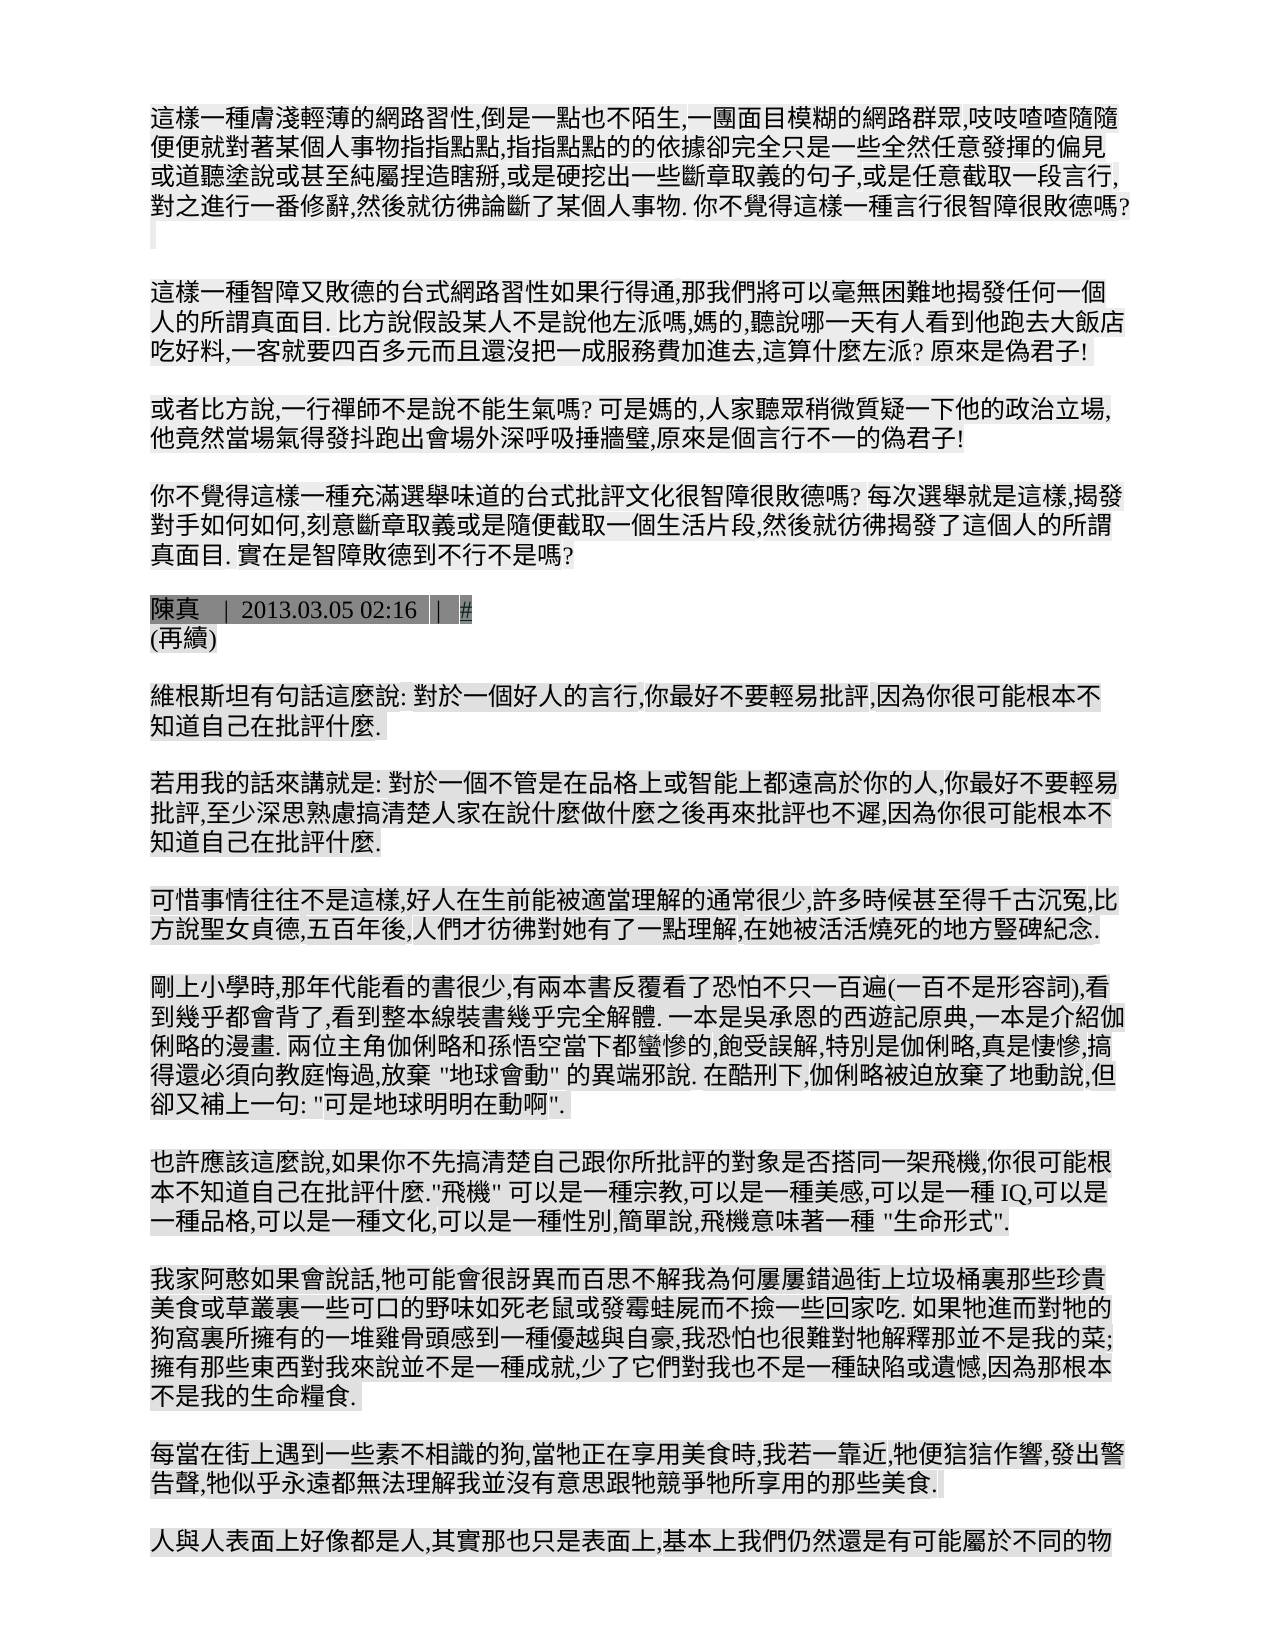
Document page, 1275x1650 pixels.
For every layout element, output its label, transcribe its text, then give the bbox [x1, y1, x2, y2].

text 陳真 | 2013.03.05 02:16 | # [150, 595, 1125, 624]
text (再續) 維根斯坦有句話這麼說: 對於一個好人的言行,你最好不要輕易批評,因為你很可能根本不知道自己在批評什麼. 若用我的話來講就是: 對於一個不管是在品格上或智能上都遠高於你的人,你最好不要輕易批評,至少深思熟慮搞清楚人家在說什麼做什麼之後再來批評也不遲,因為你很可能根本不知道自己在批評什麼. 可惜事情往往不是這樣,好人在生前能被適當理解的通常很少,許多時候甚至得千古沉冤,比方說聖女貞德,五百年後,人們才彷彿對她有了一點理解,在她被活活燒死的地方豎碑紀念. 剛上小學時,那年代能看的書很少,有兩本書反覆看了恐怕不只一百遍(一百不是形容詞),看到幾乎都會背了,看到整本線裝書幾乎完全解體. 一本是吳承恩的西遊記原典,一本是介紹伽俐略的漫畫. 兩位主角伽俐略和孫悟空當下都蠻慘的,飽受誤解,特別是伽俐略,真是悽慘,搞得還必須向教庭悔過,放棄 "地球會動" 的異端邪說. 在酷刑下,伽俐略被迫放棄了地動說,但卻又補上一句: "可是地球明明在動啊". 也許應該這麼說,如果你不先搞清楚自己跟你所批評的對象是否搭同一架飛機,你很可能根本不知道自己在批評什麼."飛機" 可以是一種宗教,可以是一種美感,可以是一種IQ,可以是一種品格,可以是一種文化,可以是一種性別,簡單說,飛機意味著一種 "生命形式". 我家阿憨如果會說話,牠可能會很訝異而百思不解我為何屢屢錯過街上垃圾桶裏那些珍貴美食或草叢裏一些可口的野味如死老鼠或發霉蛙屍而不撿一些回家吃. 如果牠進而對牠的狗窩裏所擁有的一堆雞骨頭感到一種優越與自豪,我恐怕也很難對牠解釋那並不是我的菜;擁有那些東西對我來說並不是一種成就,少了它們對我也不是一種缺陷或遺憾,因為那根本不是我的生命糧食. 每當在街上遇到一些素不相識的狗,當牠正在享用美食時,我若一靠近,牠便狺狺作響,發出警告聲,牠似乎永遠都無法理解我並沒有意思跟牠競爭牠所享用的那些美食. 人與人表面上好像都是人,其實那也只是表面上,基本上我們仍然還是有可能屬於不同的物 [150, 624, 1125, 1557]
text 同學,你的留言被哈巴狗擋在後台,我剛剛才看見. 事實上我這幾篇沒有針對性的留言也已經回應了你的批評,只是我並沒有企圖想說服你或說服任何一個人,畢竟一個人坐哪架飛機決定了他的視野和品味. 我一直懷疑 "說服" 這麼一回事,我比較相信呼吸同一種空氣的人自然會感受到同樣一種氣息,你很難說服一個覺得花香宛如屁味的人會因為你的說服而喜歡花. 一個人如果他 """""真的""""" 在乎某件事,那他自然就會對他所宣稱關注的人事物長期形成一種適當的理解,而不會一下子覺得某人是混蛋,看到某個留言之後又突然改變想法了,然後又看到另一個留言之後又突然認為某人是混蛋. 這其實只意味著你一點也不在乎你所要說的話以及你所指涉或指控的人事物. 這樣一種膚淺輕薄的網路習性,倒是一點也不陌生,一團面目模糊的網路群眾,吱吱喳喳隨隨便便就對著某個人事物指指點點,指指點點的的依據卻完全只是一些全然任意發揮的偏見或道聽塗說或甚至純屬捏造瞎掰,或是硬挖出一些斷章取義的句子,或是任意截取一段言行,對之進行一番修辭,然後就彷彿論斷了某個人事物. 你不覺得這樣一種言行很智障很敗德嗎? 這樣一種智障又敗德的台式網路習性如果行得通,那我們將可以毫無困難地揭發任何一個人的所謂真面目. 比方說假設某人不是說他左派嗎,媽的,聽說哪一天有人看到他跑去大飯店吃好料,一客就要四百多元而且還沒把一成服務費加進去,這算什麼左派? 原來是偽君子! 或者比方說,一行禪師不是說不能生氣嗎? 可是媽的,人家聽眾稍微質疑一下他的政治立場,他竟然當場氣得發抖跑出會場外深呼吸捶牆璧,原來是個言行不一的偽君子! 你不覺得這樣一種充滿選舉味道的台式批評文化很智障很敗德嗎? 每次選舉就是這樣,揭發對手如何如何,刻意斷章取義或是隨便截取一個生活片段,然後就彷彿揭發了這個人的所謂真面目. 實在是智障敗德到不行不是嗎? [150, 75, 1125, 570]
